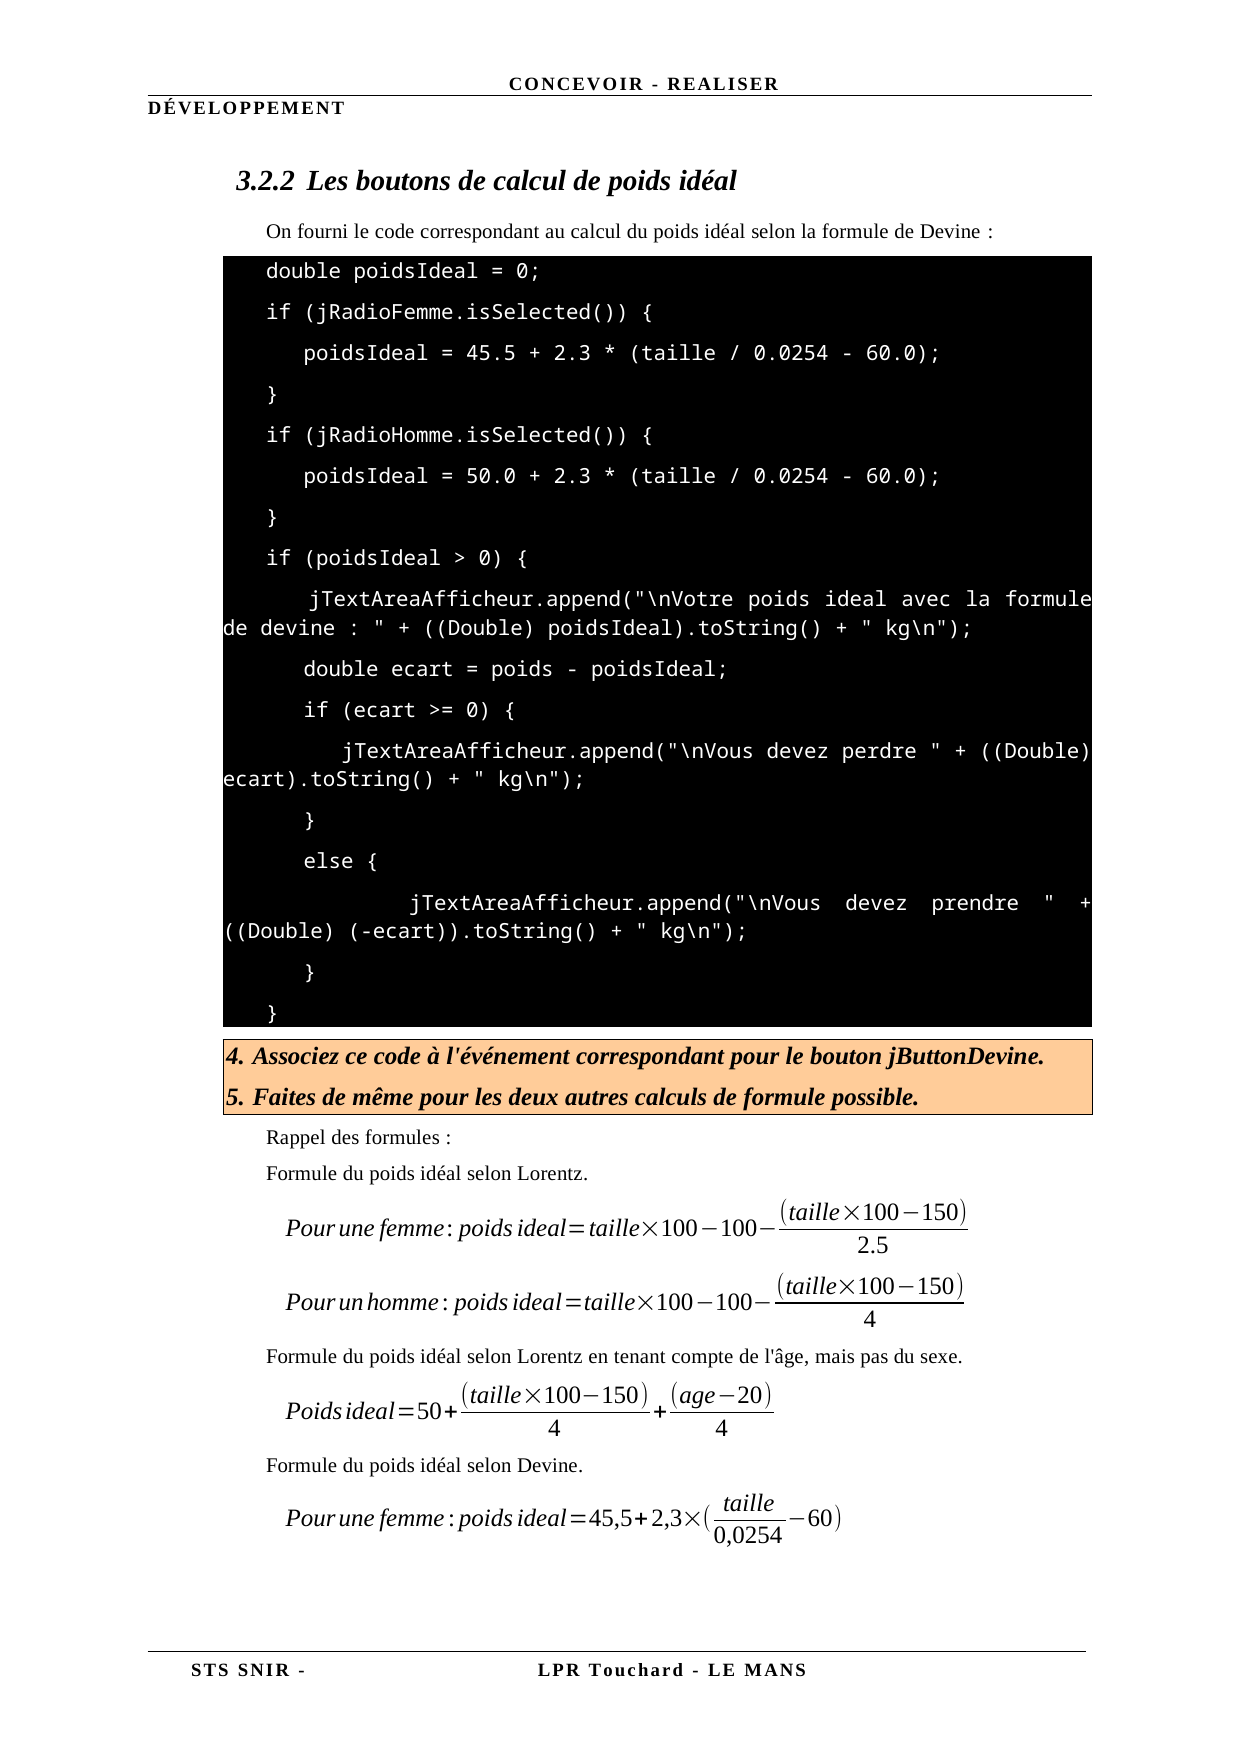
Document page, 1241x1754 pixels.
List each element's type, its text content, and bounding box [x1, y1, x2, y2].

text } [223, 998, 1092, 1027]
text if (jRadioHomme.isSelected()) { [223, 420, 1092, 448]
text Formule du poids idéal selon Lorentz. [223, 1162, 1092, 1185]
text if (ecart >= 0) { [223, 695, 1092, 723]
text } [223, 957, 1092, 986]
list Associez ce code à l'événement correspondant pour le bouton jButtonDevine. [224, 1040, 1092, 1070]
text Rappel des formules : [223, 1126, 1092, 1149]
text jTextAreaAfficheur.append("\nVous devez perdre " + ((Double) ecart).toString() + " kg\n"); [223, 736, 1092, 793]
text poidsIdeal = 45.5 + 2.3 * (taille / 0.0254 - 60.0); [223, 338, 1092, 366]
text On fourni le code correspondant au calcul du poids idéal selon la formule de Devine : [223, 220, 1092, 243]
text } [223, 379, 1092, 407]
text jTextAreaAfficheur.append("\nVous devez prendre " + ((Double) (-ecart)).toString() + " kg\n"); [223, 887, 1092, 944]
text if (jRadioFemme.isSelected()) { [223, 297, 1092, 325]
subtitle Les boutons de calcul de poids idéal [148, 167, 1092, 196]
text else { [223, 846, 1092, 875]
text if (poidsIdeal > 0) { [223, 543, 1092, 572]
list Faites de même pour les deux autres calculs de formule possible. [224, 1079, 1092, 1114]
text jTextAreaAfficheur.append("\nVotre poids ideal avec la formule de devine : " + ((Double) poidsIdeal).toString() + " kg\n"); [223, 584, 1092, 641]
text double poidsIdeal = 0; [223, 256, 1092, 284]
text Formule du poids idéal selon Devine. [223, 1454, 1092, 1477]
text double ecart = poids - poidsIdeal; [223, 654, 1092, 682]
text Formule du poids idéal selon Lorentz en tenant compte de l'âge, mais pas du sexe. [223, 1345, 1092, 1368]
text poidsIdeal = 50.0 + 2.3 * (taille / 0.0254 - 60.0); [223, 461, 1092, 489]
text } [223, 502, 1092, 531]
text } [223, 805, 1092, 834]
